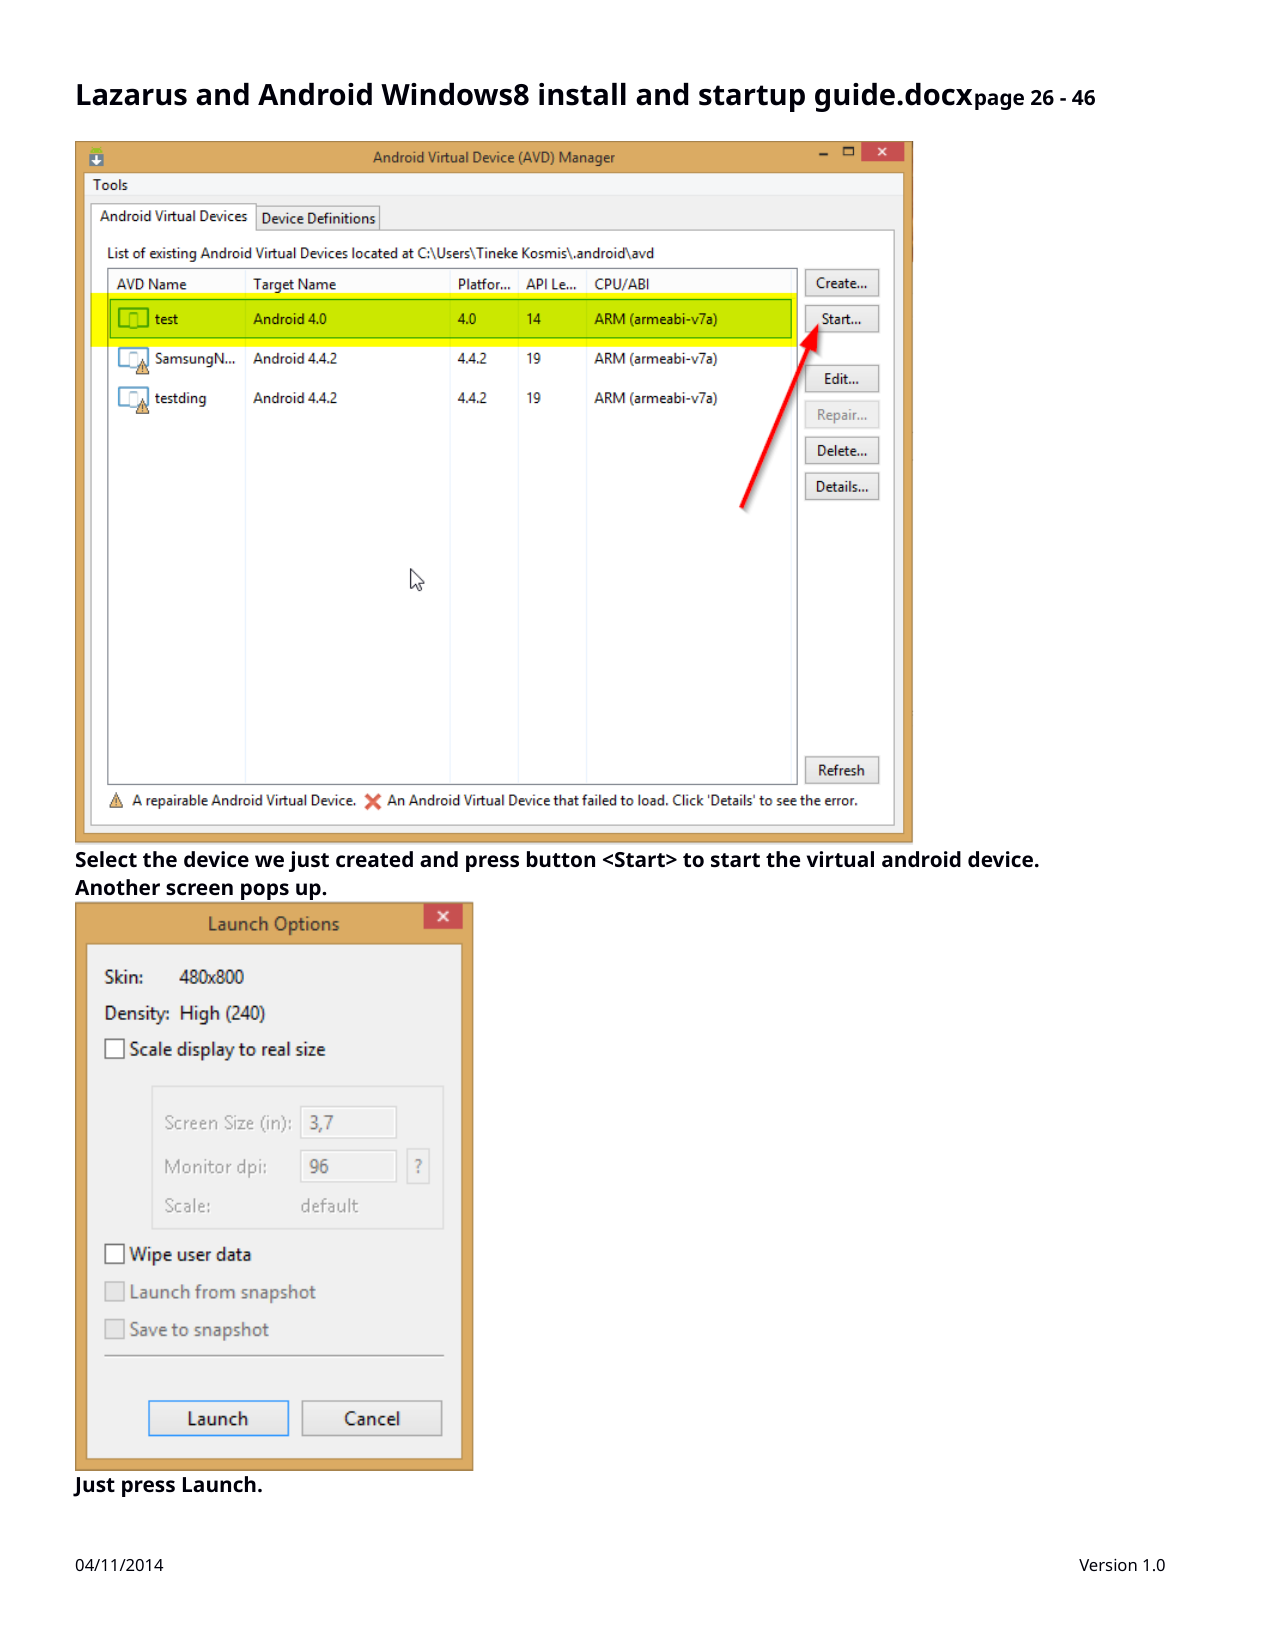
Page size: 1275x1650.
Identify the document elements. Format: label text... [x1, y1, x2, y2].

picture [75, 141, 914, 845]
text Another screen pops up. [75, 873, 1200, 902]
picture [75, 901, 474, 1471]
text Just press Launch. [75, 1471, 1200, 1499]
text Select the device we just created and press button <Start> to start the virtual android device. [75, 845, 1200, 873]
